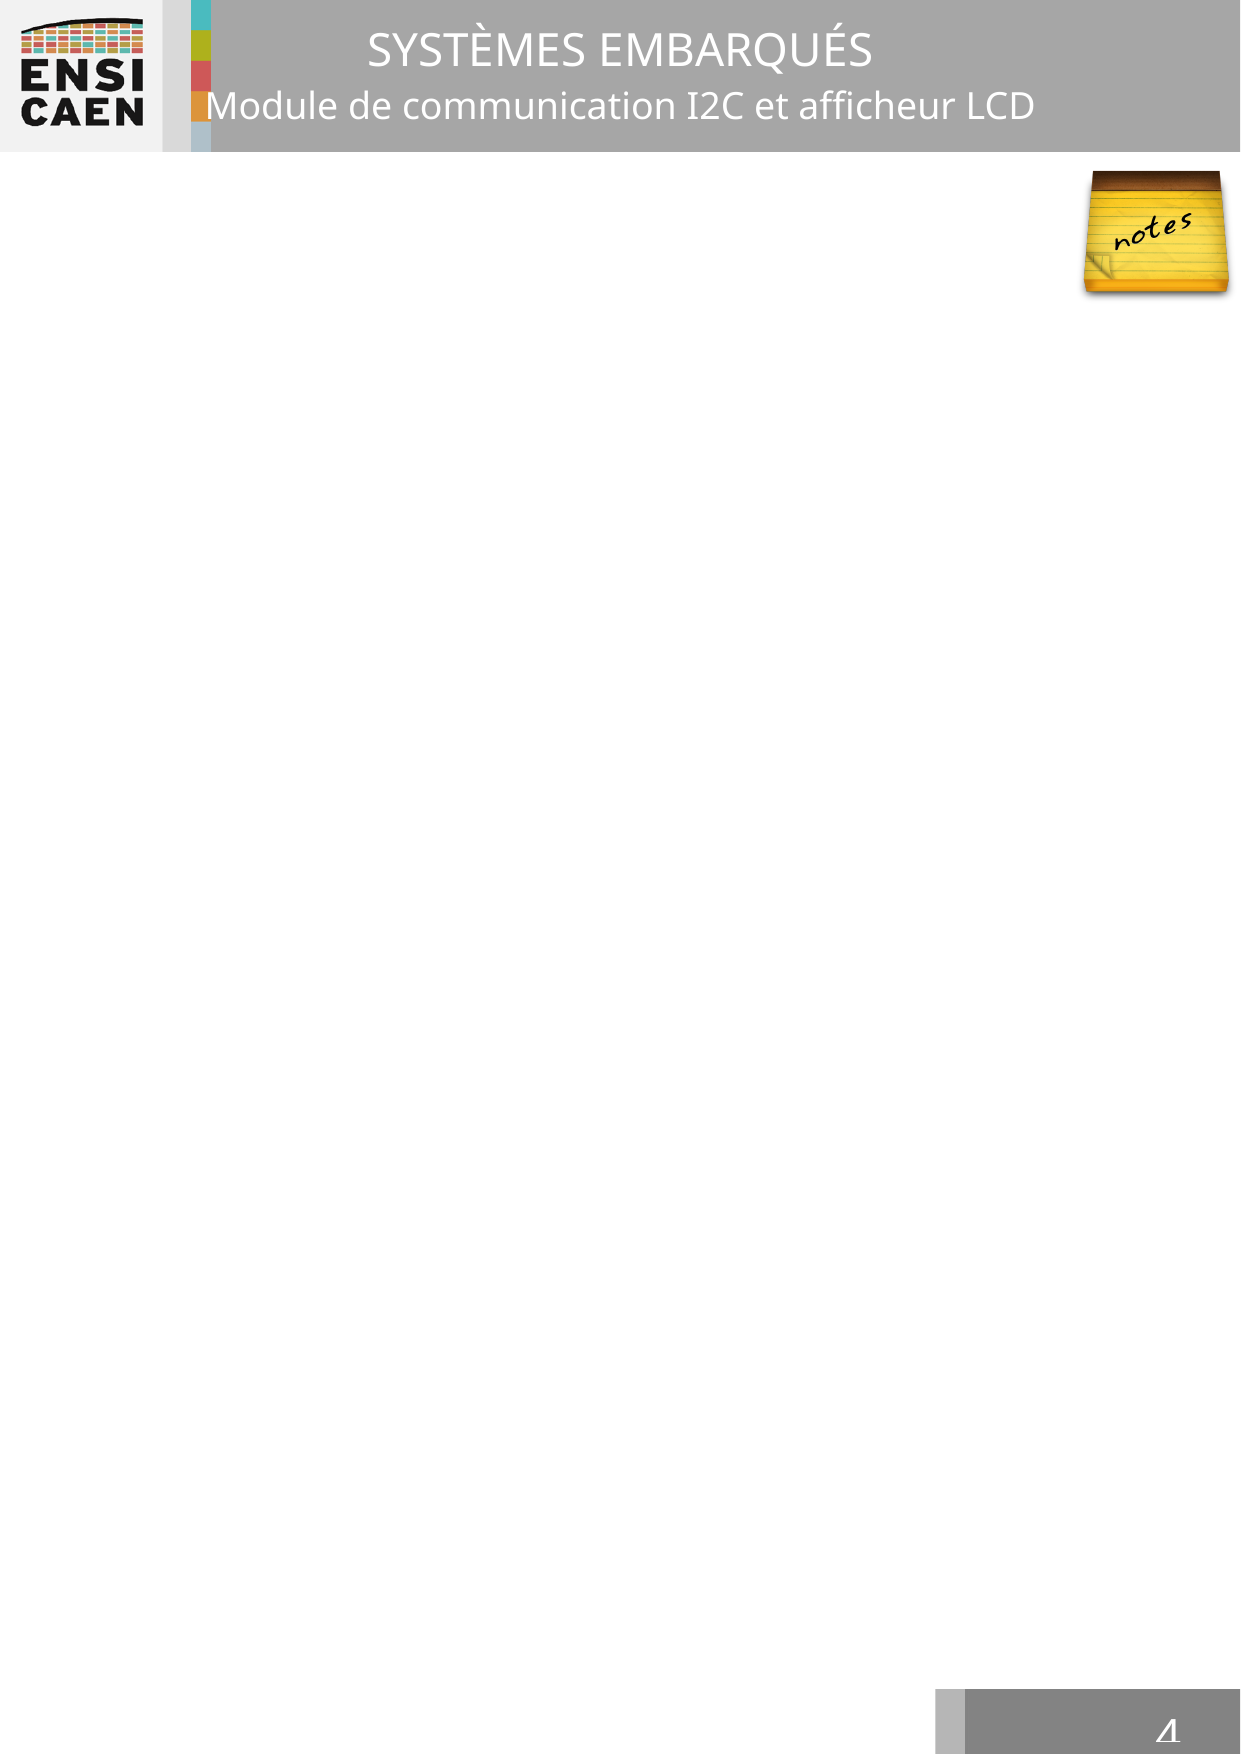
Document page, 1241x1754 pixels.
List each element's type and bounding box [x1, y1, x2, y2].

picture [935, 1689, 1241, 1754]
picture [0, 0, 1241, 310]
